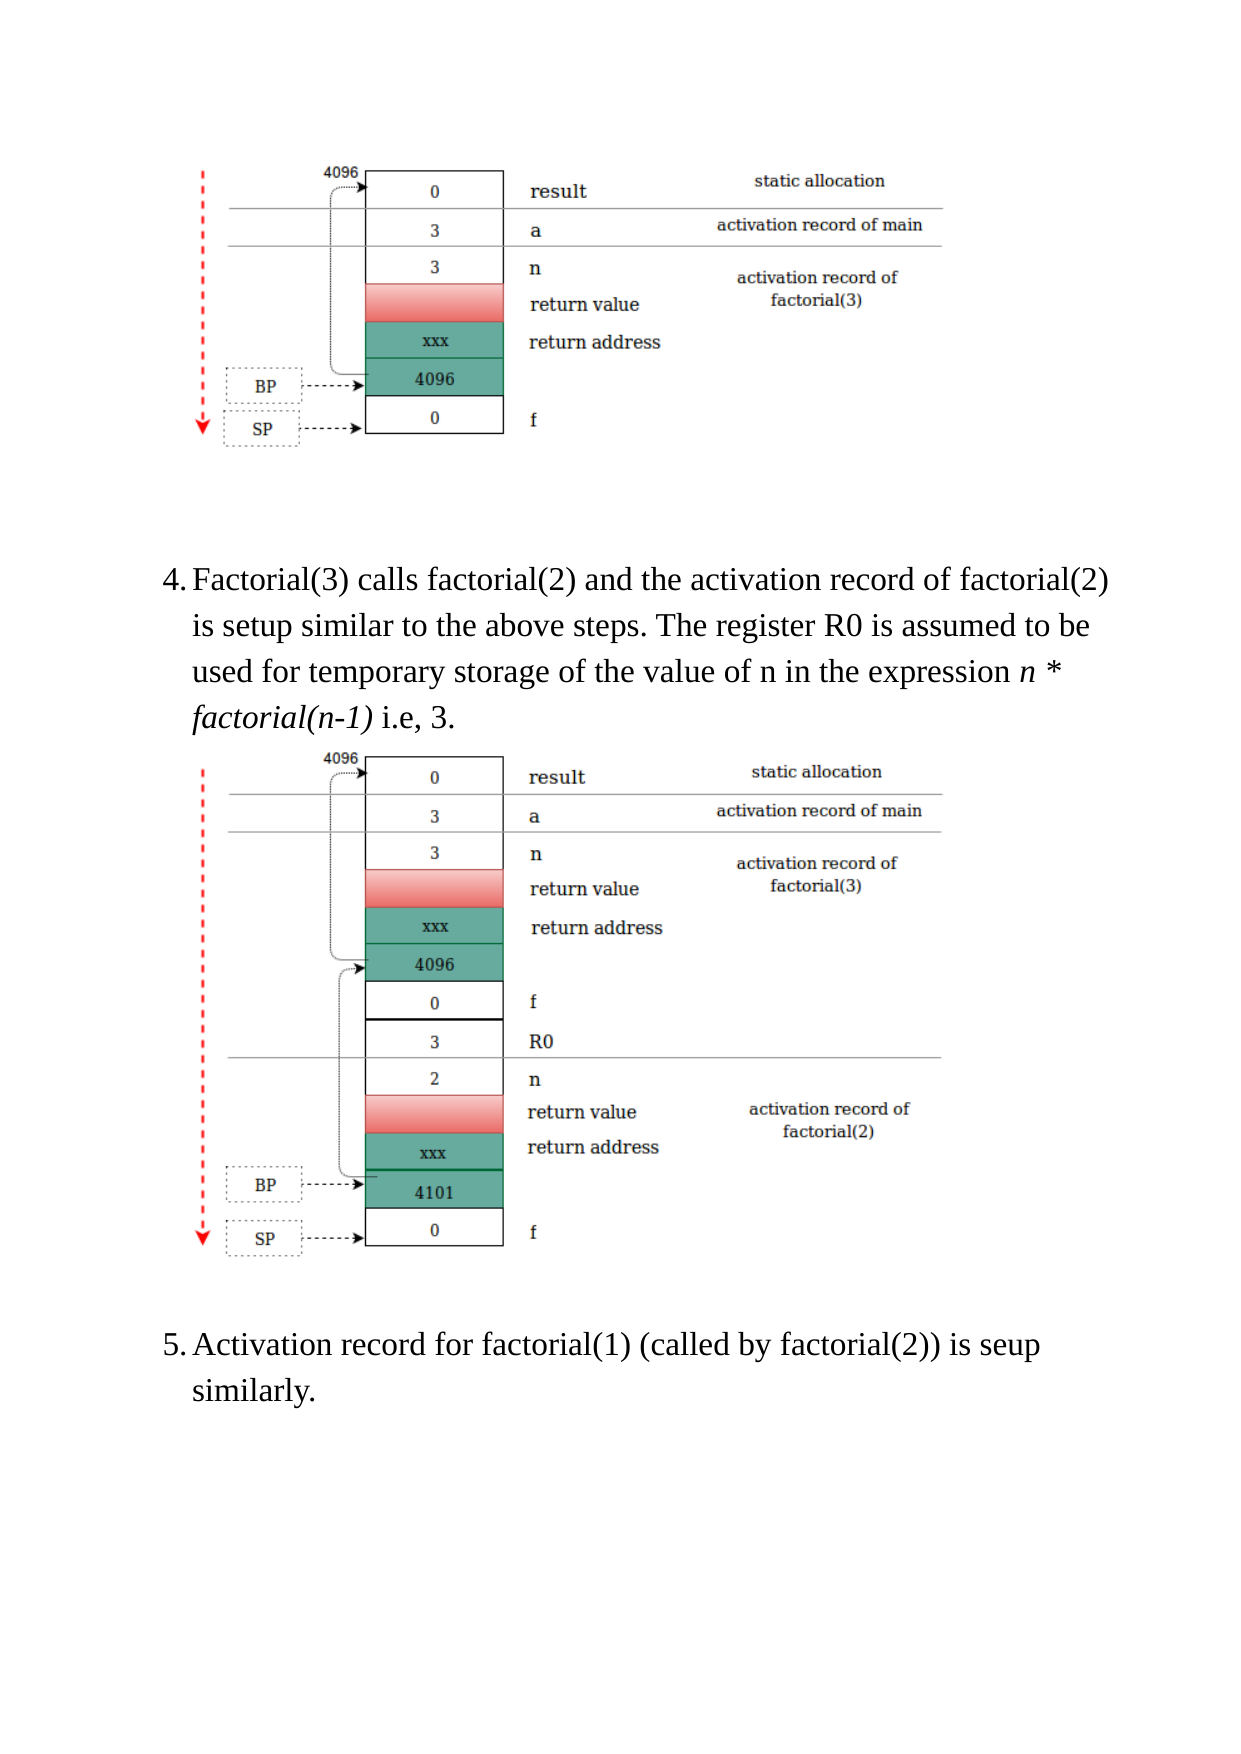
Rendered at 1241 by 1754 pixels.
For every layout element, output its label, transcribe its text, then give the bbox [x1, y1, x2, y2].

list Factorial(3) calls factorial(2) and the activation record of factorial(2) is setup similar to the above steps. The register R0 is assumed to be used for temporary storage of the value of n in the expression n * factorial(n-1) i.e, 3. [162, 559, 1122, 1258]
list Activation record for factorial(1) (called by factorial(2)) is seup similarly. [162, 1324, 1122, 1408]
